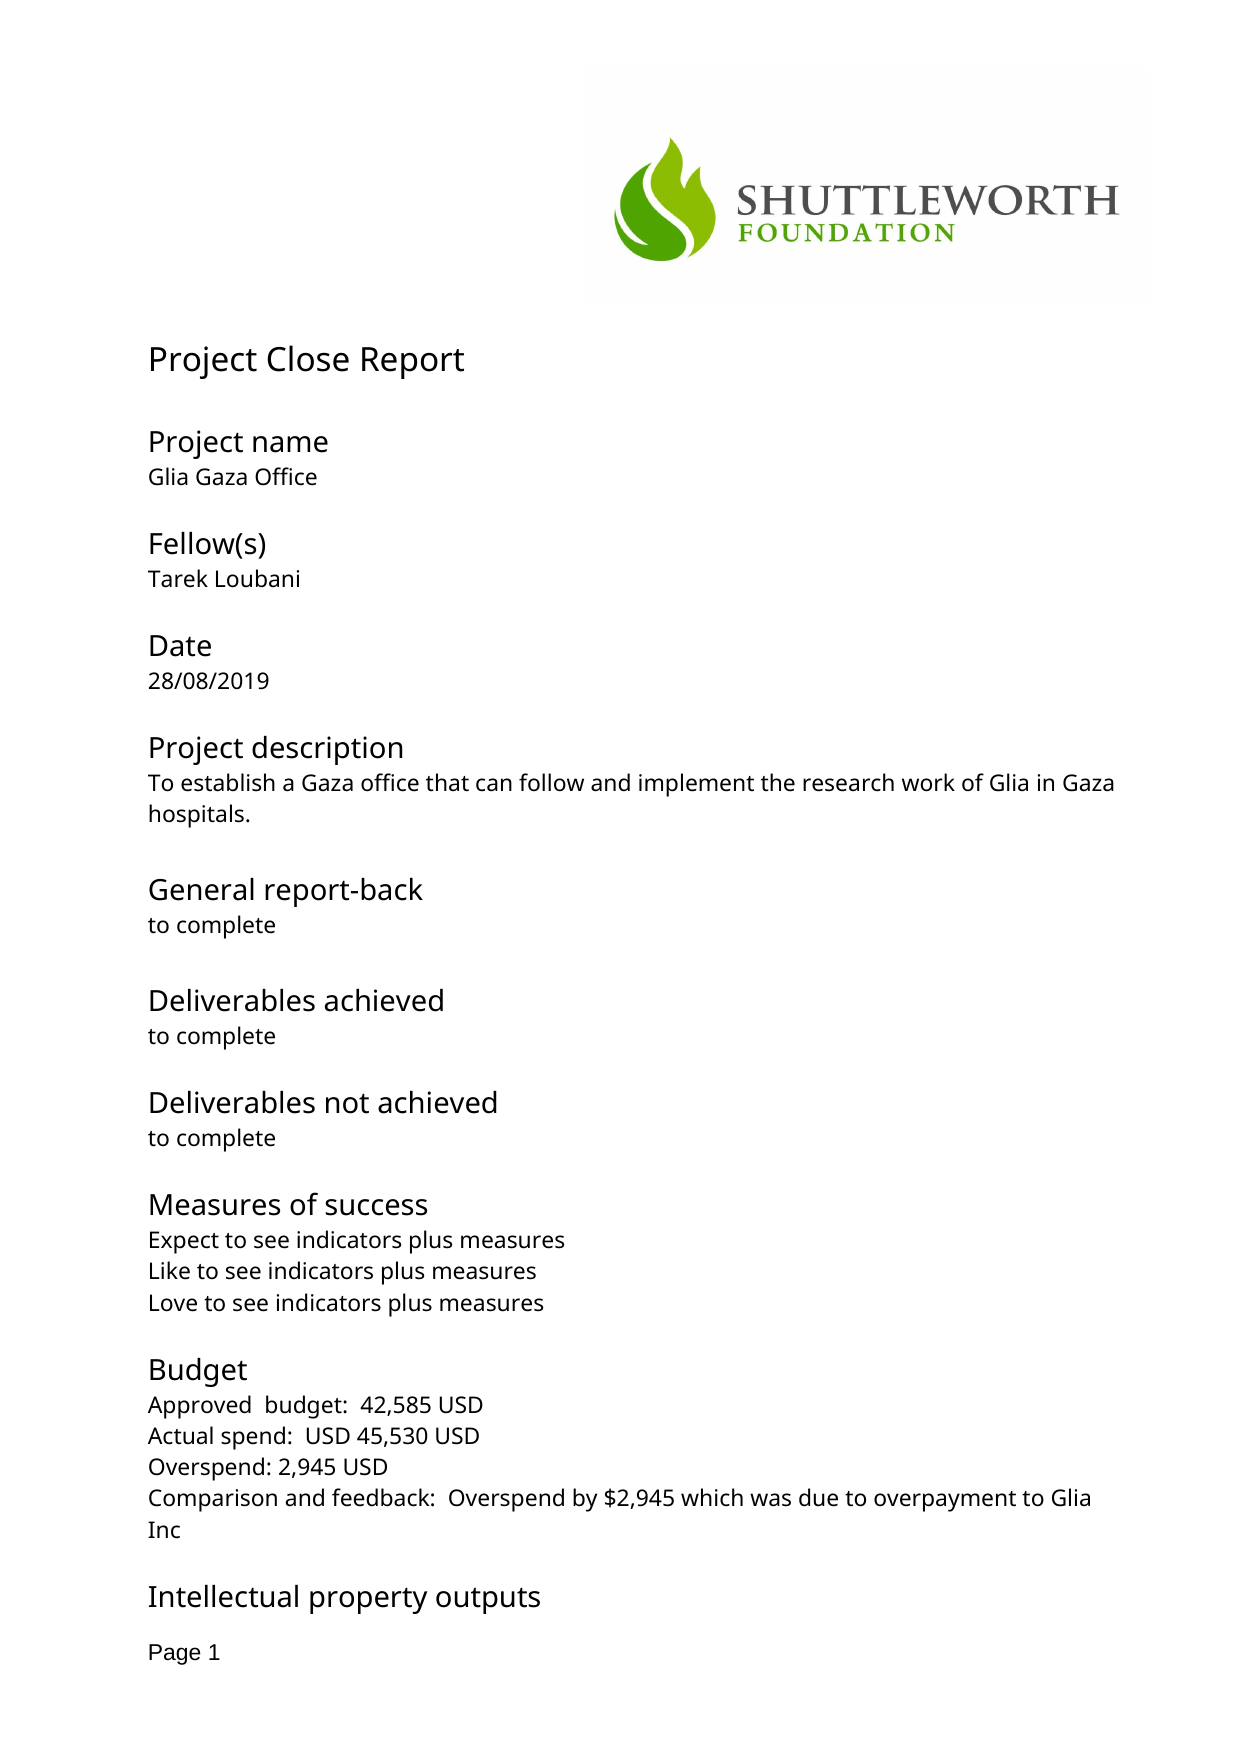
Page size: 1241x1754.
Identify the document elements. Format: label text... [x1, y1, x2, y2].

text Love to see indicators plus measures [148, 1286, 1122, 1318]
text General report-back [148, 869, 1122, 909]
text to complete [148, 1019, 1122, 1051]
text 28/08/2019 [148, 665, 1122, 696]
text Actual spend: USD 45,530 USD [148, 1420, 1122, 1451]
text Deliverables not achieved [148, 1082, 1122, 1122]
text Project description [148, 727, 1122, 767]
text Glia Gaza Office [148, 461, 1122, 492]
text to complete [148, 1122, 1122, 1153]
text Deliverables achieved [148, 980, 1122, 1019]
text Tarek Loubani [148, 563, 1122, 594]
text To establish a Gaza office that can follow and implement the research work of Glia in Gaza hospitals. [148, 767, 1122, 829]
text Project name [148, 421, 1122, 461]
text Expect to see indicators plus measures [148, 1224, 1122, 1255]
text Project Close Report [148, 336, 1122, 381]
picture [582, 65, 1150, 306]
text Measures of success [148, 1184, 1122, 1224]
text Approved budget: 42,585 USD [148, 1389, 1122, 1420]
text to complete [148, 909, 1122, 940]
text Date [148, 625, 1122, 665]
text Fellow(s) [148, 523, 1122, 563]
text Budget [148, 1349, 1122, 1389]
text Overspend: 2,945 USD [148, 1451, 1122, 1482]
text Intellectual property outputs [148, 1576, 1122, 1616]
text Like to see indicators plus measures [148, 1255, 1122, 1286]
text Comparison and feedback: Overspend by $2,945 which was due to overpayment to Glia Inc [148, 1482, 1122, 1545]
